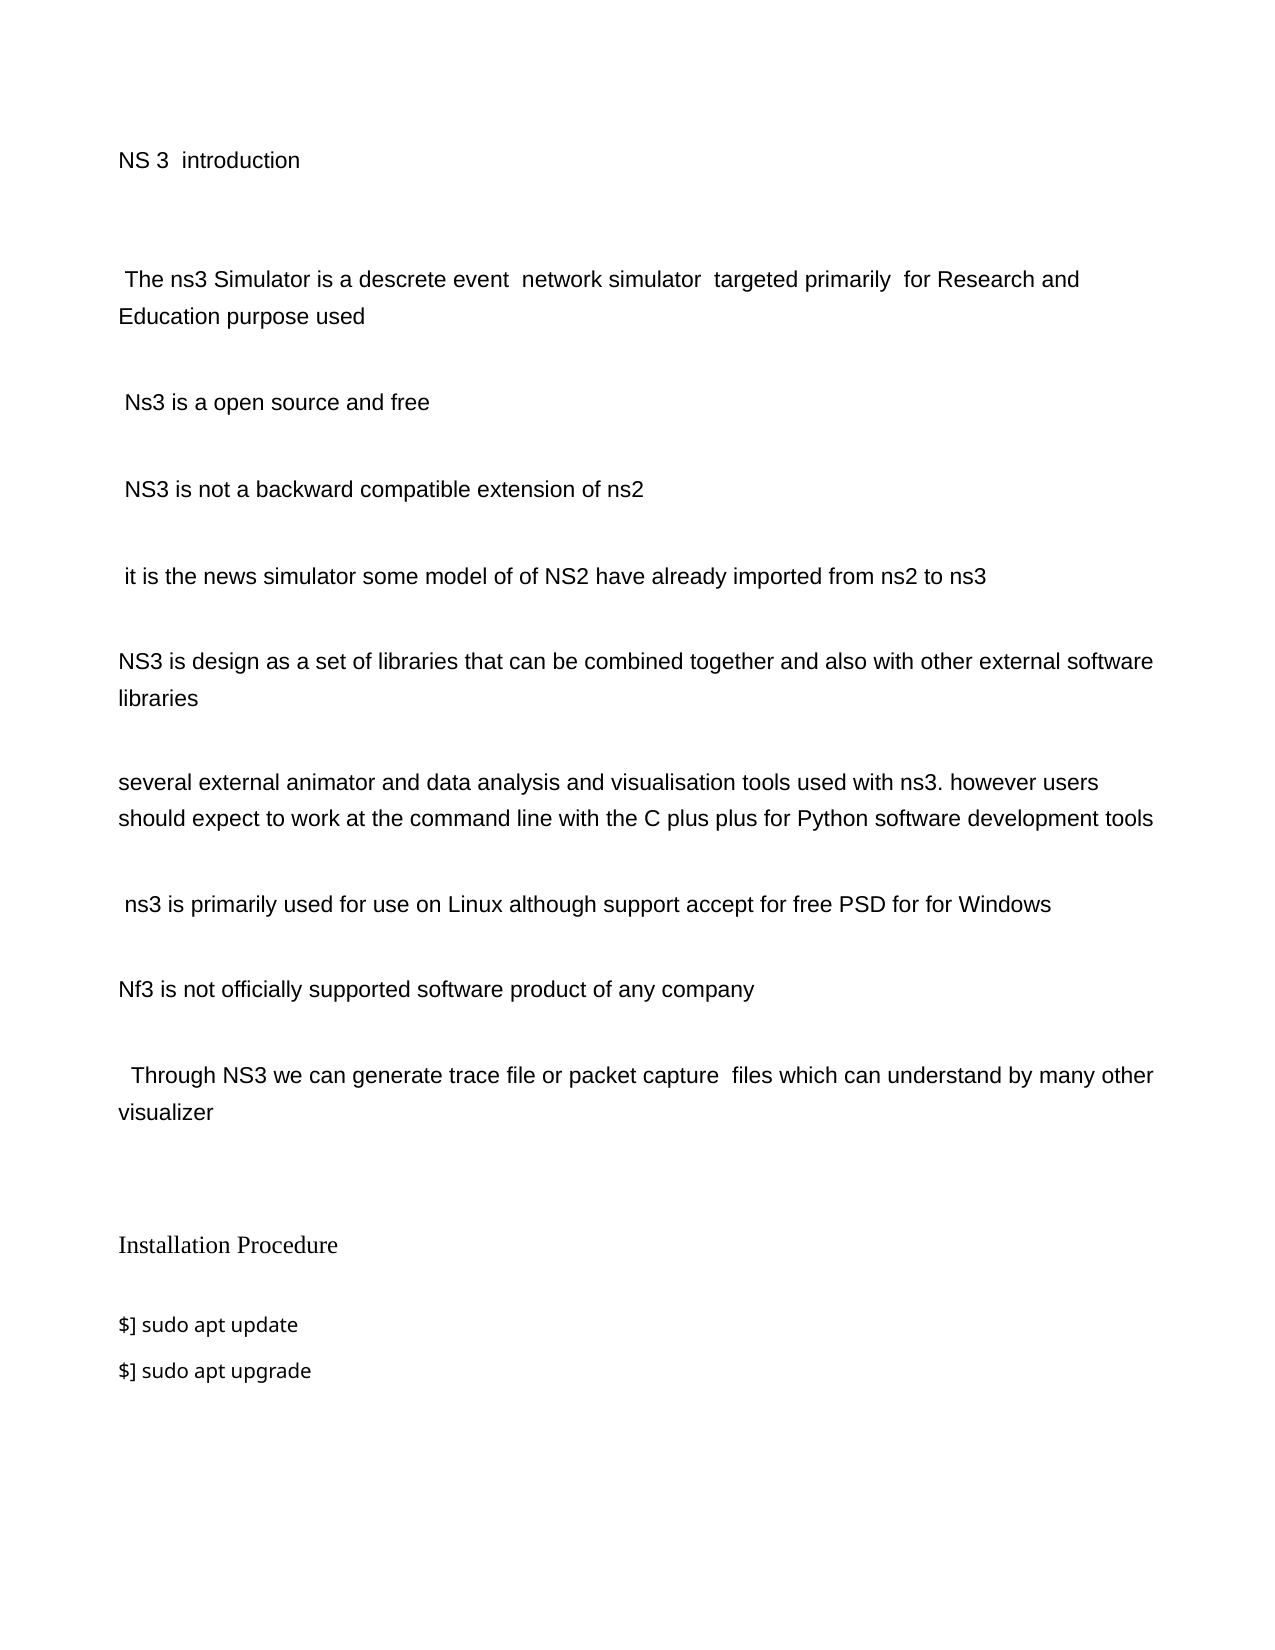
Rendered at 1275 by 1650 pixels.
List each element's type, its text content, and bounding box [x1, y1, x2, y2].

text $] sudo apt upgrade [118, 1357, 1157, 1385]
text ns3 is primarily used for use on Linux although support accept for free PSD for for Windows [118, 889, 1157, 917]
text NS3 is design as a set of libraries that can be combined together and also with other external software libraries [118, 648, 1157, 711]
text $] sudo apt update [118, 1278, 1157, 1338]
text Nf3 is not officially supported software product of any company [118, 976, 1157, 1002]
text it is the news simulator some model of of NS2 have already imported from ns2 to ns3 [118, 561, 1157, 590]
text NS3 is not a backward compatible extension of ns2 [118, 474, 1157, 502]
text The ns3 Simulator is a descrete event network simulator targeted primarily for Research and Education purpose used [118, 264, 1157, 329]
text Through NS3 we can generate trace file or packet capture files which can understand by many other visualizer [118, 1060, 1157, 1125]
text several external animator and data analysis and visualisation tools used with ns3. however users should expect to work at the command line with the C plus plus for Python software development tools [118, 768, 1157, 831]
text Ns3 is a open source and free [118, 387, 1157, 415]
text Installation Procedure [118, 1230, 1157, 1259]
text NS 3 introduction [118, 147, 1157, 173]
